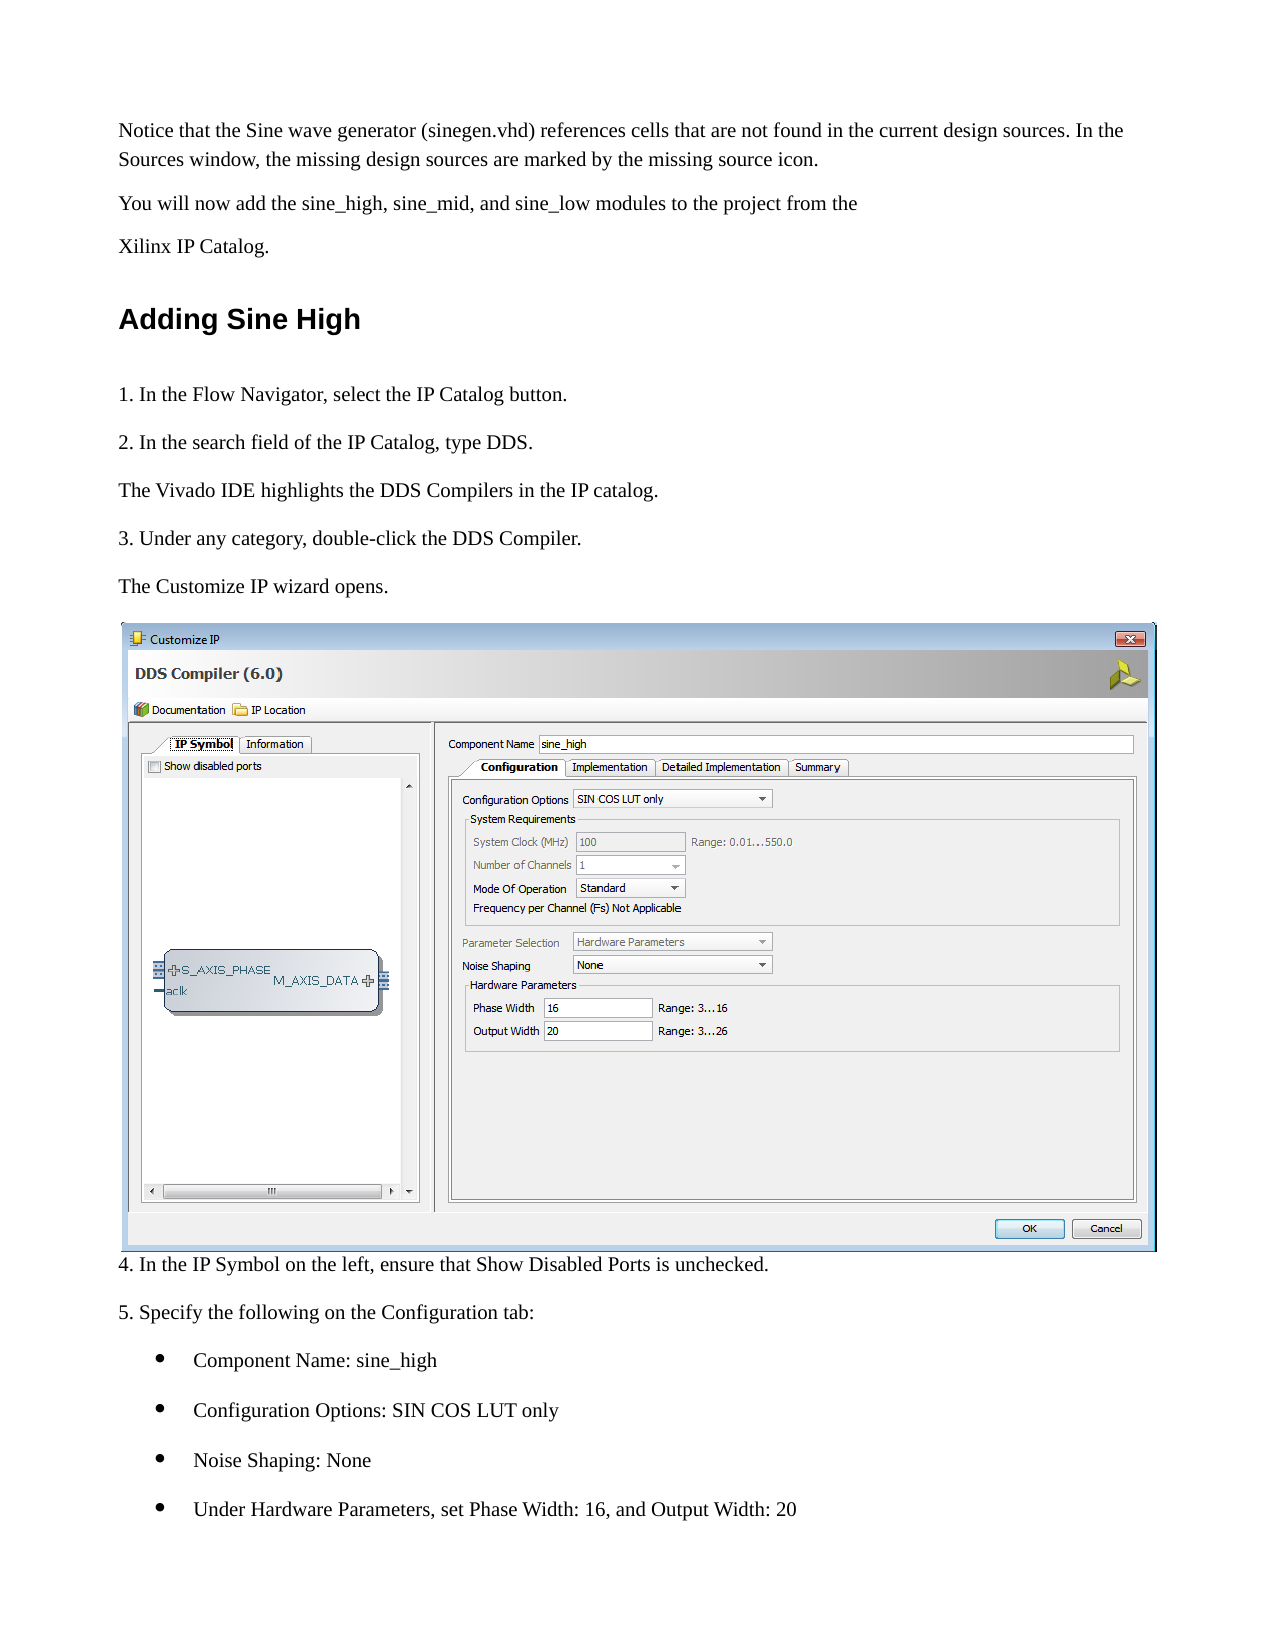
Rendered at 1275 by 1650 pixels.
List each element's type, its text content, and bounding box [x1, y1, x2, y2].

list Component Name: sine_high [156, 1348, 1157, 1373]
text The Customize IP wizard opens. [118, 574, 1157, 598]
subtitle Adding Sine High [118, 302, 1157, 336]
text Xilinx IP Catalog. [118, 234, 1157, 258]
text 1. In the Flow Navigator, select the IP Catalog button. [118, 382, 1157, 406]
text 2. In the search field of the IP Catalog, type DDS. [118, 430, 1157, 454]
list Noise Shaping: None [156, 1448, 1157, 1472]
text You will now add the sine_high, sine_mid, and sine_low modules to the project from the [118, 190, 1157, 214]
text The Vivado IDE highlights the DDS Compilers in the IP catalog. [118, 478, 1157, 502]
list Under Hardware Parameters, set Phase Width: 16, and Output Width: 20 [156, 1497, 1157, 1522]
text Notice that the Sine wave generator (sinegen.vhd) references cells that are not found in the current design sources. In the Sources window, the missing design sources are marked by the missing source icon. [118, 118, 1157, 171]
text 4. In the IP Symbol on the left, ensure that Show Disabled Ports is unchecked. [118, 622, 1157, 1276]
list Configuration Options: SIN COS LUT only [156, 1398, 1157, 1423]
text 5. Specify the following on the Configuration tab: [118, 1300, 1157, 1324]
text 3. Under any category, double-click the DDS Compiler. [118, 526, 1157, 550]
